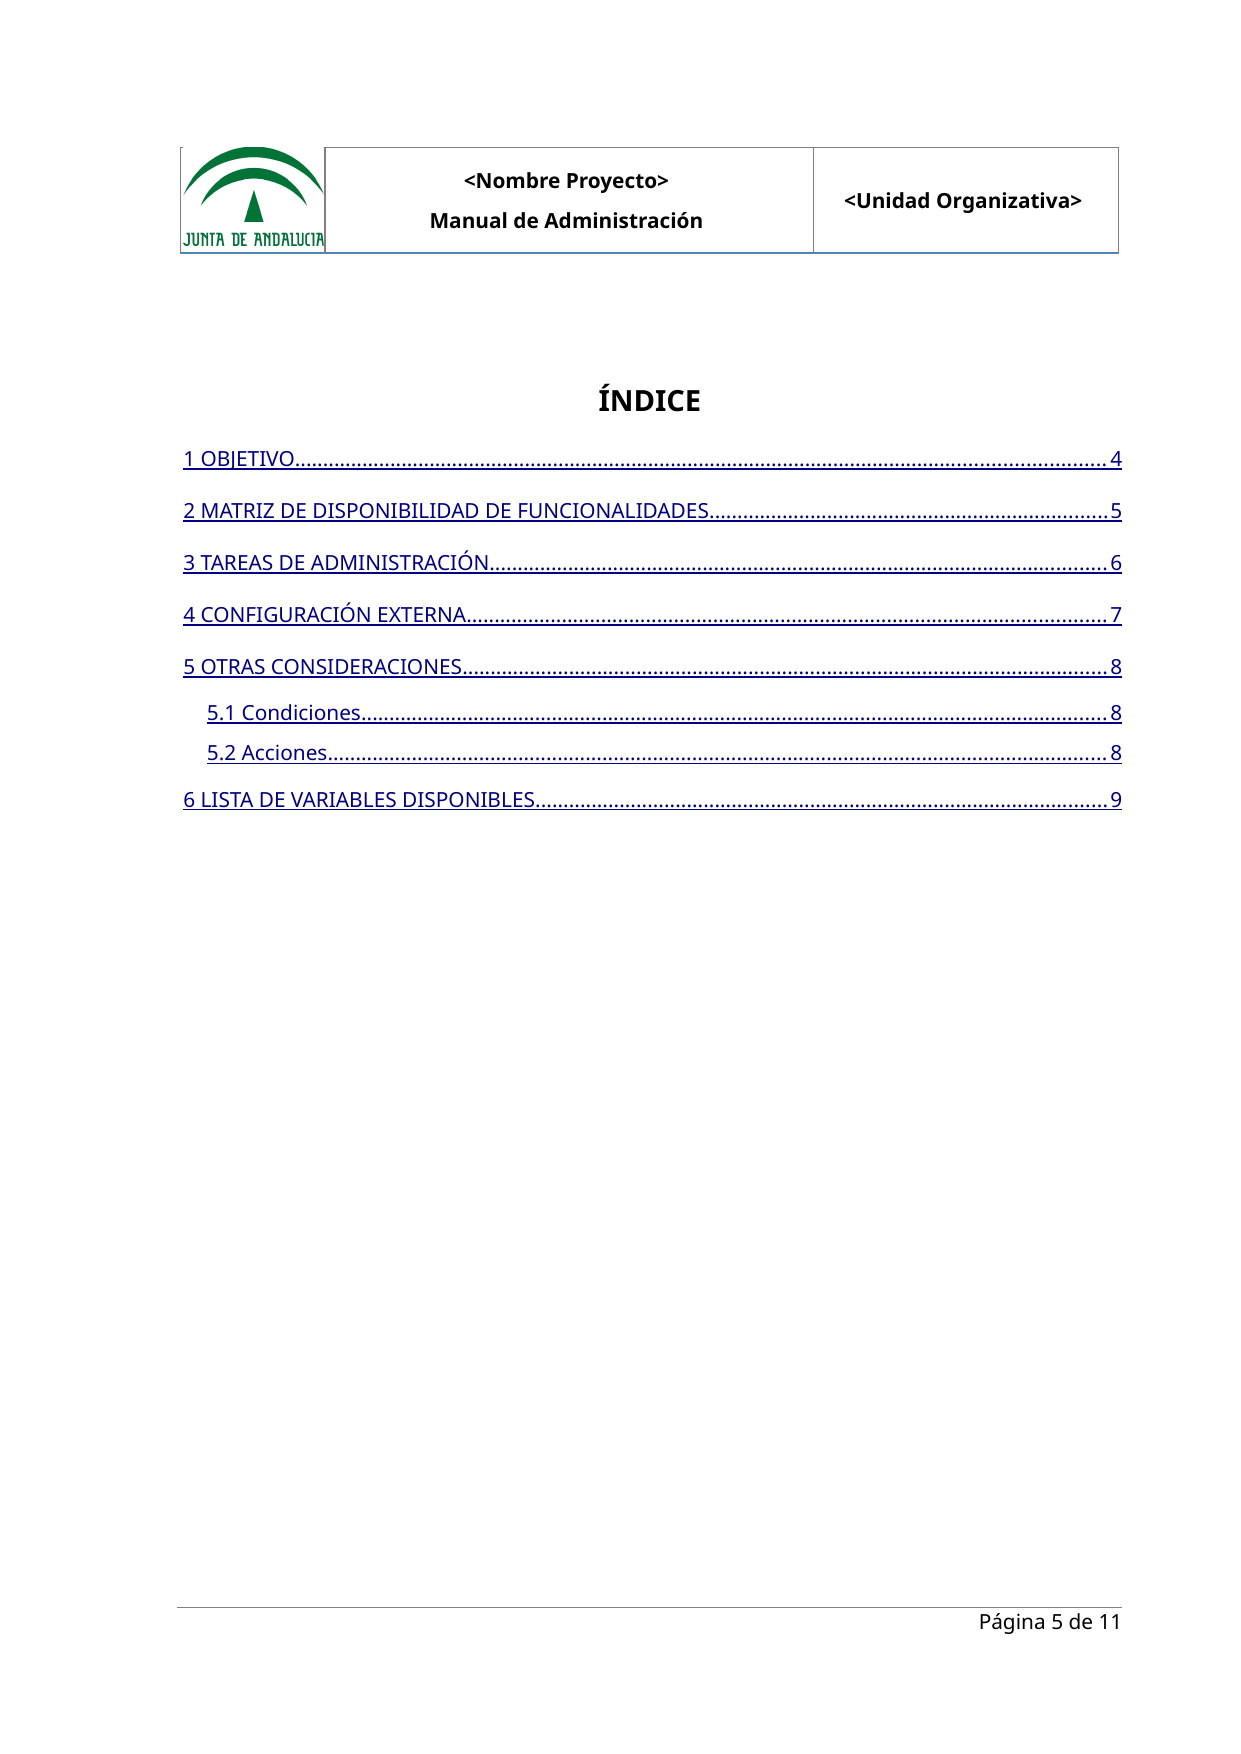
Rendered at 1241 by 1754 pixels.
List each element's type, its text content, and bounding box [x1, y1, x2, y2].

subtitle ÍNDICE [177, 380, 1122, 420]
text 5.2 Acciones 8 [207, 738, 1122, 763]
text 4 CONFIGURACIÓN EXTERNA 7 [183, 600, 1122, 624]
text 2 MATRIZ DE DISPONIBILIDAD DE FUNCIONALIDADES 5 [183, 496, 1122, 520]
text 6 LISTA DE VARIABLES DISPONIBLES 9 [183, 785, 1122, 809]
text 5 OTRAS CONSIDERACIONES 8 [183, 652, 1122, 676]
text 1 OBJETIVO 4 [183, 444, 1122, 468]
text 3 TAREAS DE ADMINISTRACIÓN 6 [183, 548, 1122, 572]
text 5.1 Condiciones 8 [207, 698, 1122, 722]
picture [183, 147, 324, 246]
